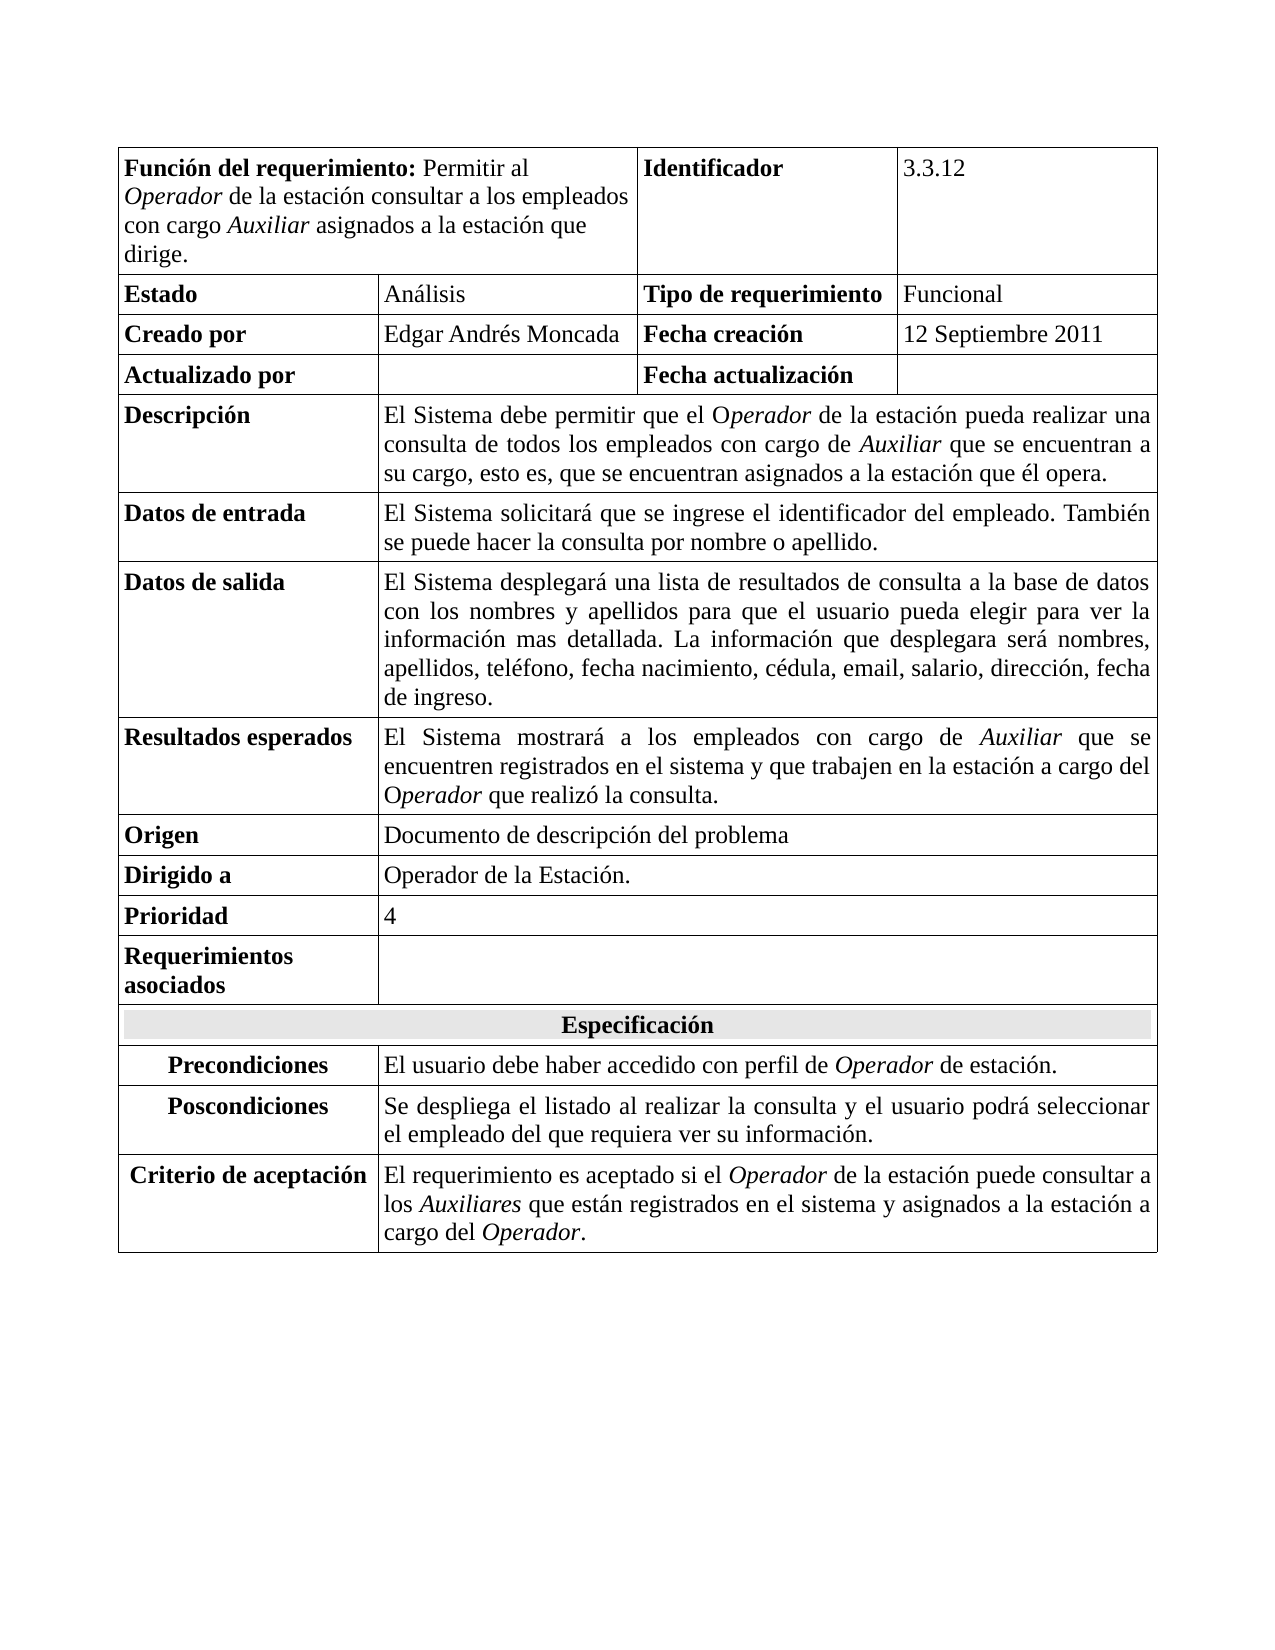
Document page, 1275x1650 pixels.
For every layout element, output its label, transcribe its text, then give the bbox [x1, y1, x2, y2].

table_cell El Sistema desplegará una lista de resultados de consulta a la base de datos con los nombres y apellidos para que el usuario pueda elegir para ver la información mas detallada. La información que desplegara será nombres, apellidos, teléfono, fecha nacimiento, cédula, email, salario, dirección, fecha de ingreso. [379, 562, 1157, 717]
table_cell El Sistema mostrará a los empleados con cargo de Auxiliar que se encuentren registrados en el sistema y que trabajen en la estación a cargo del Operador que realizó la consulta. [379, 718, 1157, 814]
table_cell El usuario debe haber accedido con perfil de Operador de estación. [379, 1046, 1157, 1085]
table_cell El Sistema solicitará que se ingrese el identificador del empleado. También se puede hacer la consulta por nombre o apellido. [379, 493, 1157, 561]
table_cell 12 Septiembre 2011 [898, 315, 1157, 354]
table_cell Descripción [119, 395, 378, 492]
table_cell Datos de entrada [119, 493, 378, 561]
table_cell Requerimientos asociados [119, 936, 378, 1004]
table_cell Fecha creación [638, 315, 897, 354]
table_cell Actualizado por [119, 355, 378, 394]
table_cell Tipo de requerimiento [638, 275, 897, 314]
table_cell Resultados esperados [119, 718, 378, 814]
table_cell Operador de la Estación. [379, 856, 1157, 895]
table_cell Estado [119, 275, 378, 314]
table_cell Precondiciones [119, 1046, 378, 1085]
table_cell [379, 355, 637, 394]
table_cell Poscondiciones [119, 1086, 378, 1154]
table_cell Fecha actualización [638, 355, 897, 394]
table_cell Datos de salida [119, 562, 378, 717]
table_cell Creado por [119, 315, 378, 354]
table_cell El requerimiento es aceptado si el Operador de la estación puede consultar a los Auxiliares que están registrados en el sistema y asignados a la estación a cargo del Operador. [379, 1155, 1157, 1252]
table_cell [898, 355, 1157, 394]
table_header Función del requerimiento: Permitir al Operador de la estación consultar a los empleados con cargo Auxiliar asignados a la estación que dirige. [119, 148, 637, 273]
table_cell 4 [379, 896, 1157, 935]
table_cell Dirigido a [119, 856, 378, 895]
table_cell Documento de descripción del problema [379, 815, 1157, 855]
table_cell Se despliega el listado al realizar la consulta y el usuario podrá seleccionar el empleado del que requiera ver su información. [379, 1086, 1157, 1154]
table_cell Funcional [898, 275, 1157, 314]
table_cell Especificación [119, 1005, 1157, 1045]
table_cell El Sistema debe permitir que el Operador de la estación pueda realizar una consulta de todos los empleados con cargo de Auxiliar que se encuentran a su cargo, esto es, que se encuentran asignados a la estación que él opera. [379, 395, 1157, 492]
table_cell Origen [119, 815, 378, 855]
table_cell Análisis [379, 275, 637, 314]
table_cell [379, 936, 1157, 1004]
table_cell Prioridad [119, 896, 378, 935]
table_header 3.3.12 [898, 148, 1157, 273]
table_cell Criterio de aceptación [119, 1155, 378, 1252]
table_header Identificador [638, 148, 897, 273]
table_cell Edgar Andrés Moncada [379, 315, 637, 354]
